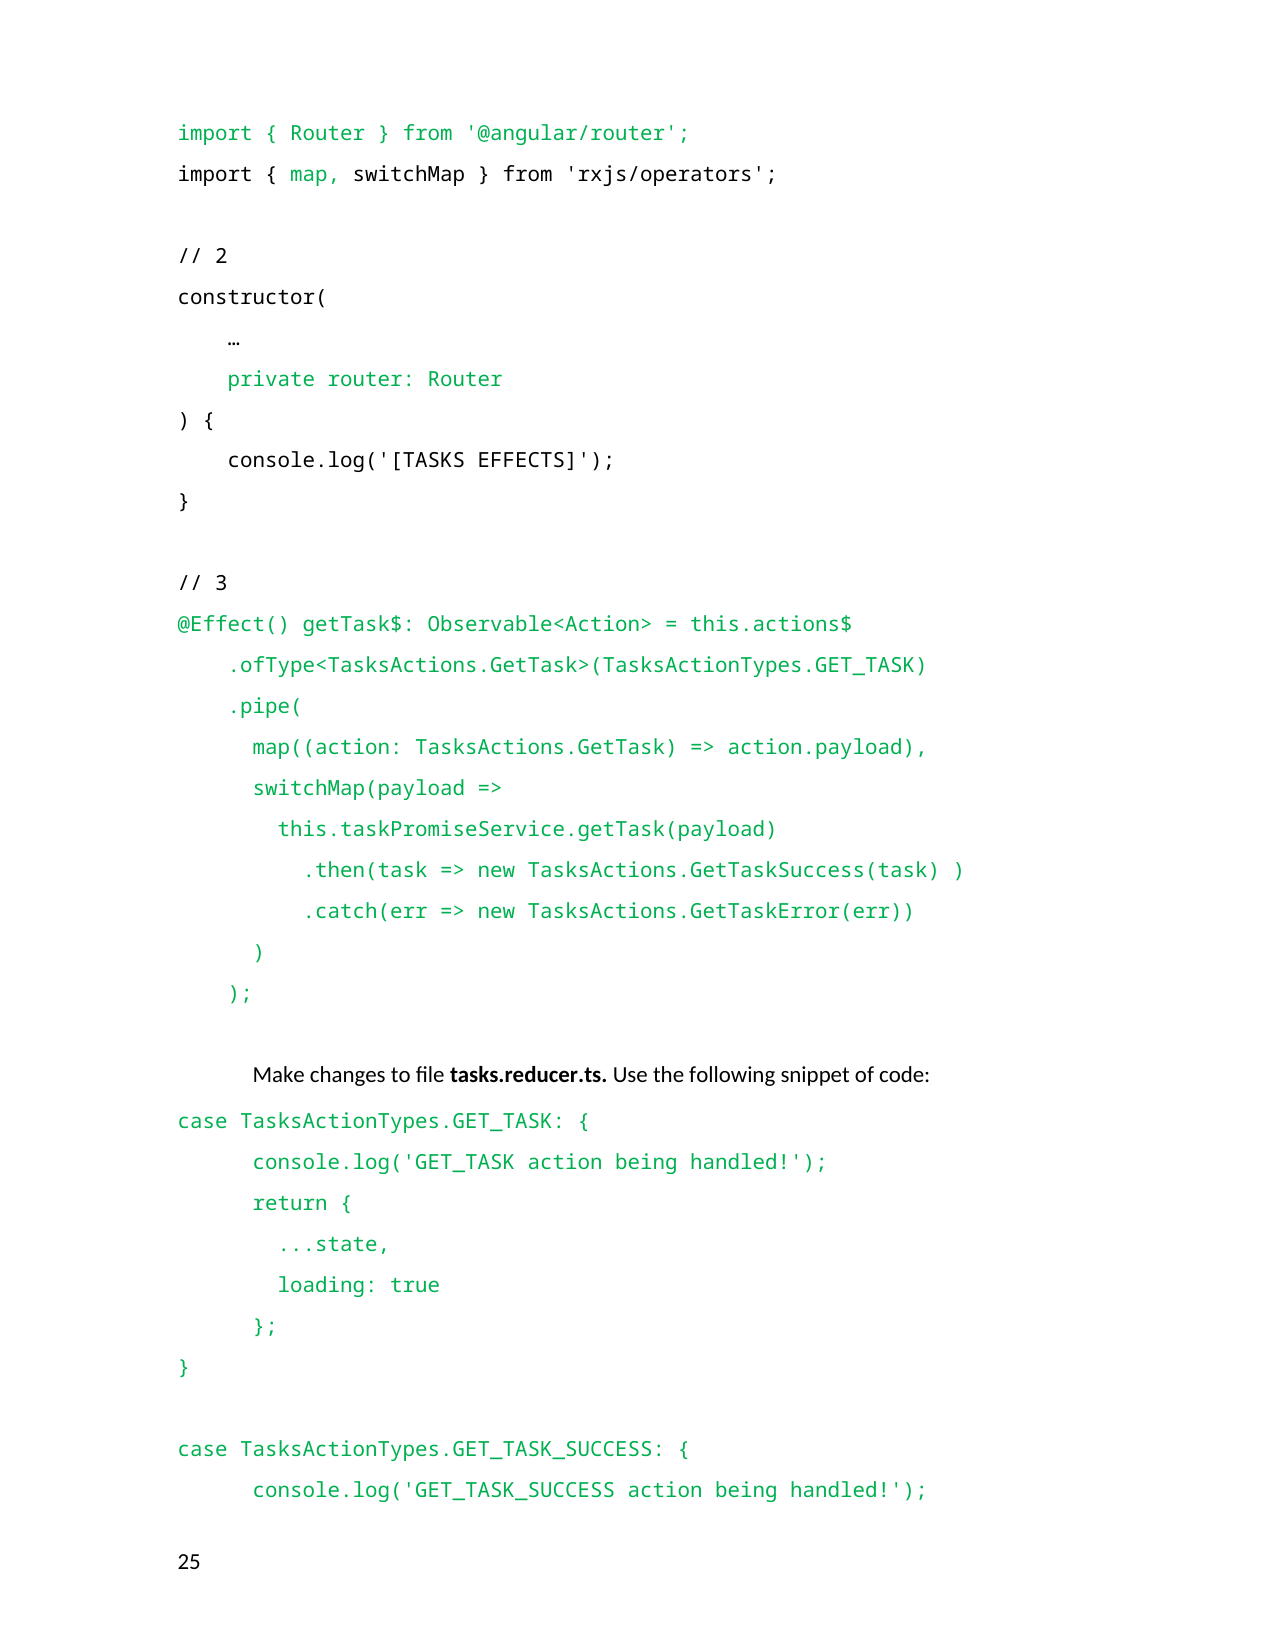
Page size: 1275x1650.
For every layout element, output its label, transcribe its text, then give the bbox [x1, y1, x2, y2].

text } [177, 487, 1186, 515]
text this.taskPromiseService.getTask(payload) [177, 814, 1186, 842]
text import { Router } from '@angular/router'; [177, 118, 1186, 147]
text console.log('GET_TASK action being handled!'); [177, 1147, 1186, 1176]
text ...state, [177, 1229, 1186, 1258]
text console.log('GET_TASK_SUCCESS action being handled!'); [177, 1475, 1186, 1503]
text map((action: TasksActions.GetTask) => action.payload), [177, 732, 1186, 761]
text } [177, 1352, 1186, 1381]
text import { map, switchMap } from 'rxjs/operators'; [177, 159, 1186, 187]
text // 3 [177, 568, 1186, 597]
text ); [177, 978, 1186, 1006]
text case TasksActionTypes.GET_TASK: { [177, 1107, 1186, 1135]
text .ofType<TasksActions.GetTask>(TasksActionTypes.GET_TASK) [177, 650, 1186, 679]
text @Effect() getTask$: Observable<Action> = this.actions$ [177, 609, 1186, 638]
text .then(task => new TasksActions.GetTaskSuccess(task) ) [177, 855, 1186, 883]
text console.log('[TASKS EFFECTS]'); [177, 446, 1186, 474]
text ) { [177, 405, 1186, 433]
text private router: Router [177, 364, 1186, 392]
text .catch(err => new TasksActions.GetTaskError(err)) [177, 896, 1186, 924]
list Make changes to file tasks.reducer.ts. Use the following snippet of code: [252, 1060, 1186, 1088]
text case TasksActionTypes.GET_TASK_SUCCESS: { [177, 1434, 1186, 1462]
text loading: true [177, 1270, 1186, 1299]
text switchMap(payload => [177, 773, 1186, 802]
text ) [177, 937, 1186, 965]
text .pipe( [177, 691, 1186, 720]
text // 2 [177, 241, 1186, 269]
text return { [177, 1188, 1186, 1217]
text constructor( [177, 282, 1186, 310]
text … [177, 323, 1186, 351]
text }; [177, 1311, 1186, 1340]
